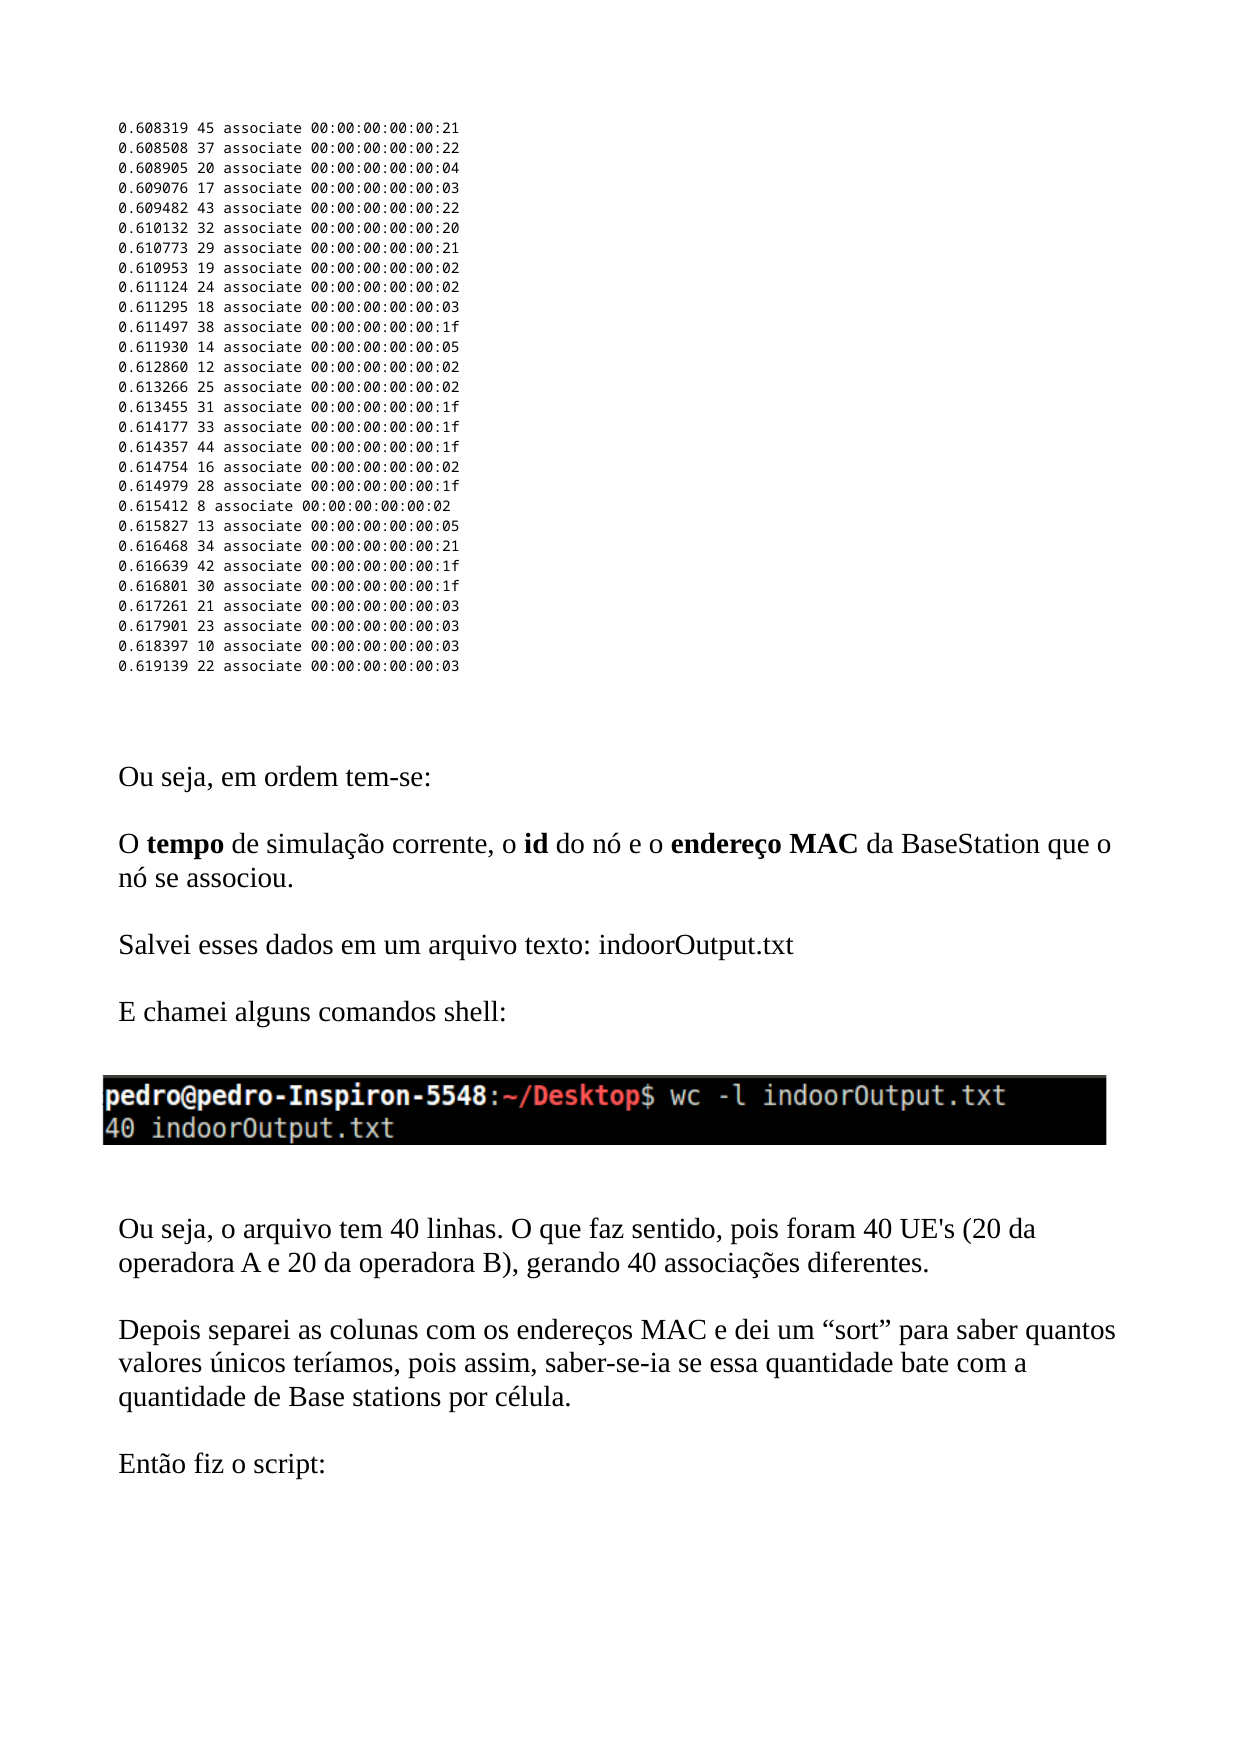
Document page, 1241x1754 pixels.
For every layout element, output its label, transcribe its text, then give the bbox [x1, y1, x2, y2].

text Ou seja, o arquivo tem 40 linhas. O que faz sentido, pois foram 40 UE's (20 da operadora A e 20 da operadora B), gerando 40 associações diferentes. [118, 1211, 1122, 1278]
text 0.615412 8 associate 00:00:00:00:00:02 [118, 496, 1122, 516]
text 0.614357 44 associate 00:00:00:00:00:1f [118, 436, 1122, 456]
text 0.611124 24 associate 00:00:00:00:00:02 [118, 277, 1122, 297]
text 0.609076 17 associate 00:00:00:00:00:03 [118, 178, 1122, 198]
text 0.609482 43 associate 00:00:00:00:00:22 [118, 198, 1122, 218]
text Então fiz o script: [118, 1446, 1122, 1480]
text O tempo de simulação corrente, o id do nó e o endereço MAC da BaseStation que o nó se associou. [118, 826, 1122, 893]
text 0.611497 38 associate 00:00:00:00:00:1f [118, 317, 1122, 337]
text 0.616468 34 associate 00:00:00:00:00:21 [118, 536, 1122, 556]
text 0.616801 30 associate 00:00:00:00:00:1f [118, 576, 1122, 596]
text 0.610132 32 associate 00:00:00:00:00:20 [118, 218, 1122, 237]
text 0.619139 22 associate 00:00:00:00:00:03 [118, 655, 1122, 675]
text 0.615827 13 associate 00:00:00:00:00:05 [118, 516, 1122, 536]
text 0.616639 42 associate 00:00:00:00:00:1f [118, 556, 1122, 576]
text 0.614754 16 associate 00:00:00:00:00:02 [118, 456, 1122, 476]
text 0.608319 45 associate 00:00:00:00:00:21 [118, 118, 1122, 138]
text 0.614979 28 associate 00:00:00:00:00:1f [118, 476, 1122, 496]
text 0.618397 10 associate 00:00:00:00:00:03 [118, 635, 1122, 655]
text 0.611295 18 associate 00:00:00:00:00:03 [118, 297, 1122, 317]
text 0.611930 14 associate 00:00:00:00:00:05 [118, 337, 1122, 357]
picture [102, 1075, 1107, 1145]
text 0.608508 37 associate 00:00:00:00:00:22 [118, 138, 1122, 158]
text 0.610773 29 associate 00:00:00:00:00:21 [118, 237, 1122, 257]
text Depois separei as colunas com os endereços MAC e dei um “sort” para saber quantos valores únicos teríamos, pois assim, saber-se-ia se essa quantidade bate com a quantidade de Base stations por célula. [118, 1312, 1122, 1413]
text Salvei esses dados em um arquivo texto: indoorOutput.txt [118, 927, 1122, 960]
text 0.617261 21 associate 00:00:00:00:00:03 [118, 596, 1122, 616]
text Ou seja, em ordem tem-se: [118, 759, 1122, 793]
text 0.617901 23 associate 00:00:00:00:00:03 [118, 616, 1122, 635]
text 0.610953 19 associate 00:00:00:00:00:02 [118, 257, 1122, 277]
text E chamei alguns comandos shell: [118, 994, 1122, 1027]
text 0.613455 31 associate 00:00:00:00:00:1f [118, 397, 1122, 417]
text 0.612860 12 associate 00:00:00:00:00:02 [118, 357, 1122, 377]
text 0.614177 33 associate 00:00:00:00:00:1f [118, 417, 1122, 436]
text 0.608905 20 associate 00:00:00:00:00:04 [118, 158, 1122, 178]
text 0.613266 25 associate 00:00:00:00:00:02 [118, 377, 1122, 397]
